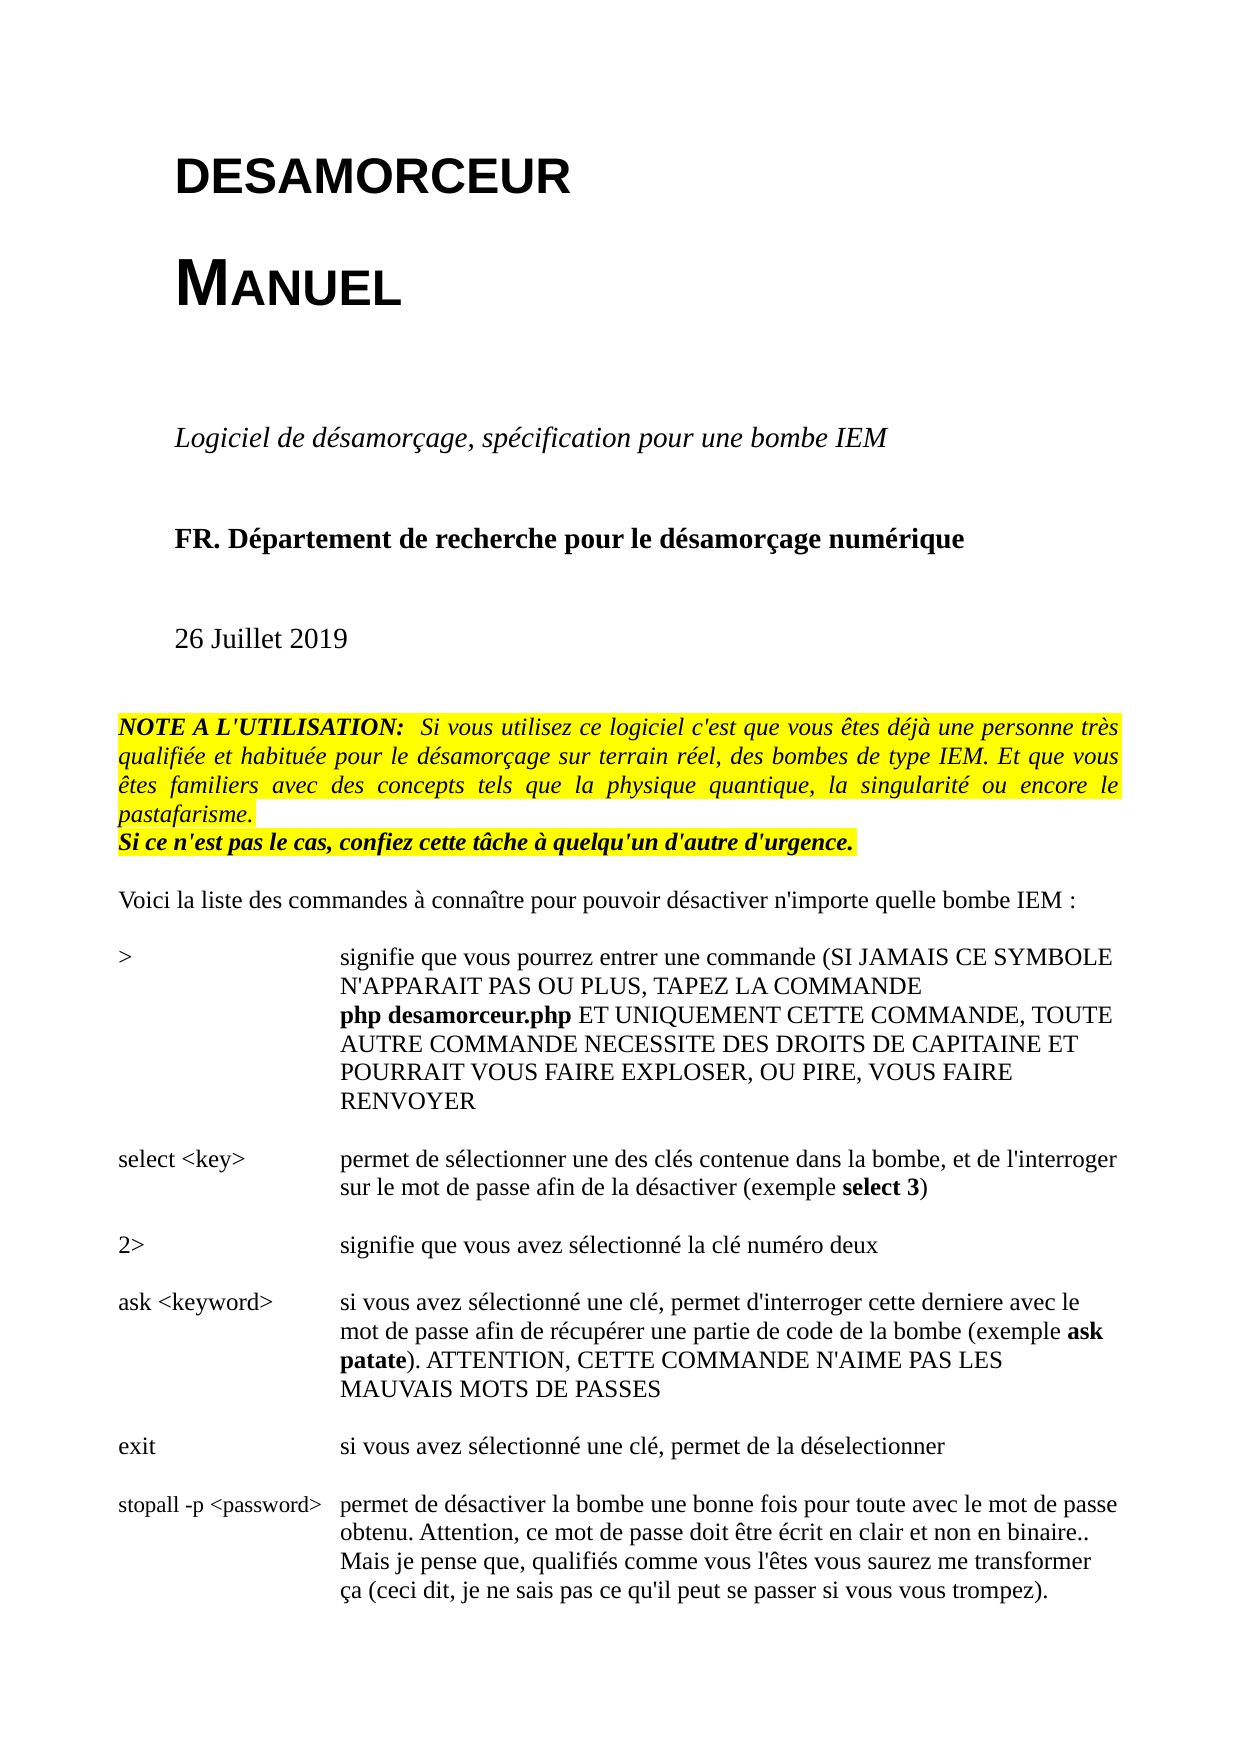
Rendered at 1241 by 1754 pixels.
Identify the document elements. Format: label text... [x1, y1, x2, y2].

text FR. Département de recherche pour le désamorçage numérique [174, 521, 1122, 554]
text php desamorceur.php ET UNIQUEMENT CETTE COMMANDE, TOUTE AUTRE COMMANDE NECESSITE DES DROITS DE CAPITAINE ET POURRAIT VOUS FAIRE EXPLOSER, OU PIRE, VOUS FAIRE RENVOYER [118, 1000, 1122, 1115]
text select <key> permet de sélectionner une des clés contenue dans la bombe, et de l'interroger sur le mot de passe afin de la désactiver (exemple select 3) [118, 1144, 1122, 1201]
text stopall -p <password> permet de désactiver la bombe une bonne fois pour toute avec le mot de passe obtenu. Attention, ce mot de passe doit être écrit en clair et non en binaire.. Mais je pense que, qualifiés comme vous l'êtes vous saurez me transformer ça (ceci dit, je ne sais pas ce qu'il peut se passer si vous vous trompez). [118, 1489, 1122, 1604]
text Voici la liste des commandes à connaître pour pouvoir désactiver n'importe quelle bombe IEM : [118, 885, 1122, 914]
text Logiciel de désamorçage, spécification pour une bombe IEM [174, 420, 1122, 454]
text MANUEL [174, 243, 1122, 319]
text 2> signifie que vous avez sélectionné la clé numéro deux [118, 1230, 1122, 1259]
text DESAMORCEUR [174, 147, 1122, 204]
text exit si vous avez sélectionné une clé, permet de la déselectionner [118, 1431, 1122, 1460]
text 26 Juillet 2019 [174, 621, 1122, 655]
text > signifie que vous pourrez entrer une commande (SI JAMAIS CE SYMBOLE N'APPARAIT PAS OU PLUS, TAPEZ LA COMMANDE [118, 942, 1122, 1000]
text NOTE A L'UTILISATION: Si vous utilisez ce logiciel c'est que vous êtes déjà une personne très qualifiée et habituée pour le désamorçage sur terrain réel, des bombes de type IEM. Et que vous êtes familiers avec des concepts tels que la physique quantique, la singularité ou encore le pastafarisme. [118, 712, 1122, 827]
text ask <keyword> si vous avez sélectionné une clé, permet d'interroger cette derniere avec le mot de passe afin de récupérer une partie de code de la bombe (exemple ask patate). ATTENTION, CETTE COMMANDE N'AIME PAS LES MAUVAIS MOTS DE PASSES [118, 1287, 1122, 1402]
text Si ce n'est pas le cas, confiez cette tâche à quelqu'un d'autre d'urgence. [118, 827, 1122, 856]
